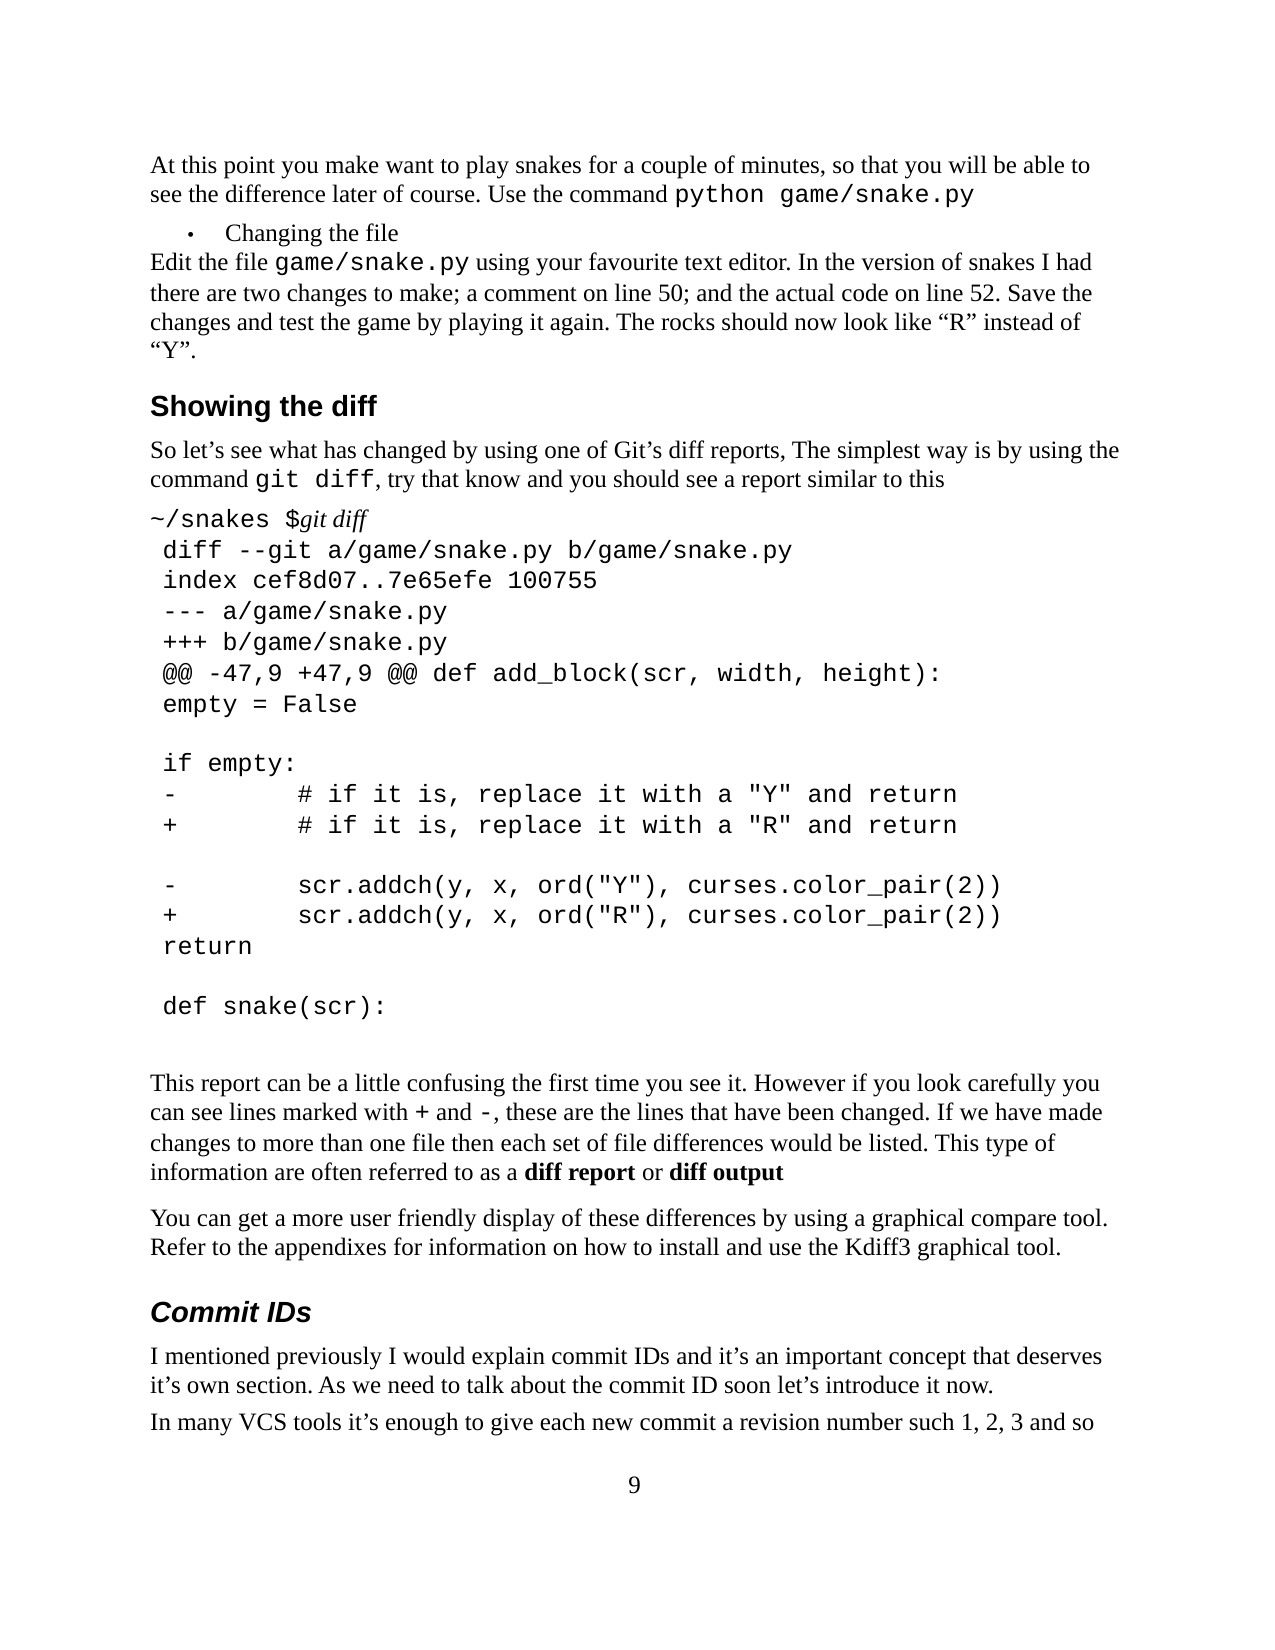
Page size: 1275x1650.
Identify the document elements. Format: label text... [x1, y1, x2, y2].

text In many VCS tools it’s enough to give each new commit a revision number such 1, 2, 3 and so [150, 1407, 1125, 1436]
text I mentioned previously I would explain commit IDs and it’s an important concept that deserves it’s own section. As we need to talk about the commit ID soon let’s introduce it now. [150, 1341, 1125, 1398]
text So let’s see what has changed by using one of Git’s diff reports, The simplest way is by using the command git diff, try that know and you should see a report similar to this [150, 435, 1125, 495]
text Edit the file game/snake.py using your favourite text editor. In the version of snakes I had there are two changes to make; a comment on line 50; and the actual code on line 52. Save the changes and test the game by playing it again. The rocks should now look like “R” instead of “Y”. [150, 247, 1125, 364]
text You can get a more user friendly display of these differences by using a graphical compare tool. Refer to the appendixes for information on how to install and use the Kdiff3 graphical tool. [150, 1203, 1125, 1261]
list Changing the file [187, 218, 1125, 247]
text At this point you make want to play snakes for a couple of minutes, so that you will be able to see the difference later of course. Use the command python game/snake.py [150, 150, 1125, 209]
subtitle Commit IDs [150, 1295, 1125, 1328]
subtitle Showing the diff [150, 389, 1125, 423]
text ~/snakes $git diff diff --git a/game/snake.py b/game/snake.py index cef8d07..7e65efe 100755 --- a/game/snake.py +++ b/game/snake.py @@ -47,9 +47,9 @@ def add_block(scr, width, height): empty = False if empty: - # if it is, replace it with a "Y" and return + # if it is, replace it with a "R" and return - scr.addch(y, x, ord("Y"), curses.color_pair(2)) + scr.addch(y, x, ord("R"), curses.color_pair(2)) return def snake(scr): [150, 504, 1125, 1051]
text This report can be a little confusing the first time you see it. However if you look carefully you can see lines marked with + and -, these are the lines that have been changed. If we have made changes to more than one file then each set of file differences would be listed. This type of information are often referred to as a diff report or diff output [150, 1068, 1125, 1186]
